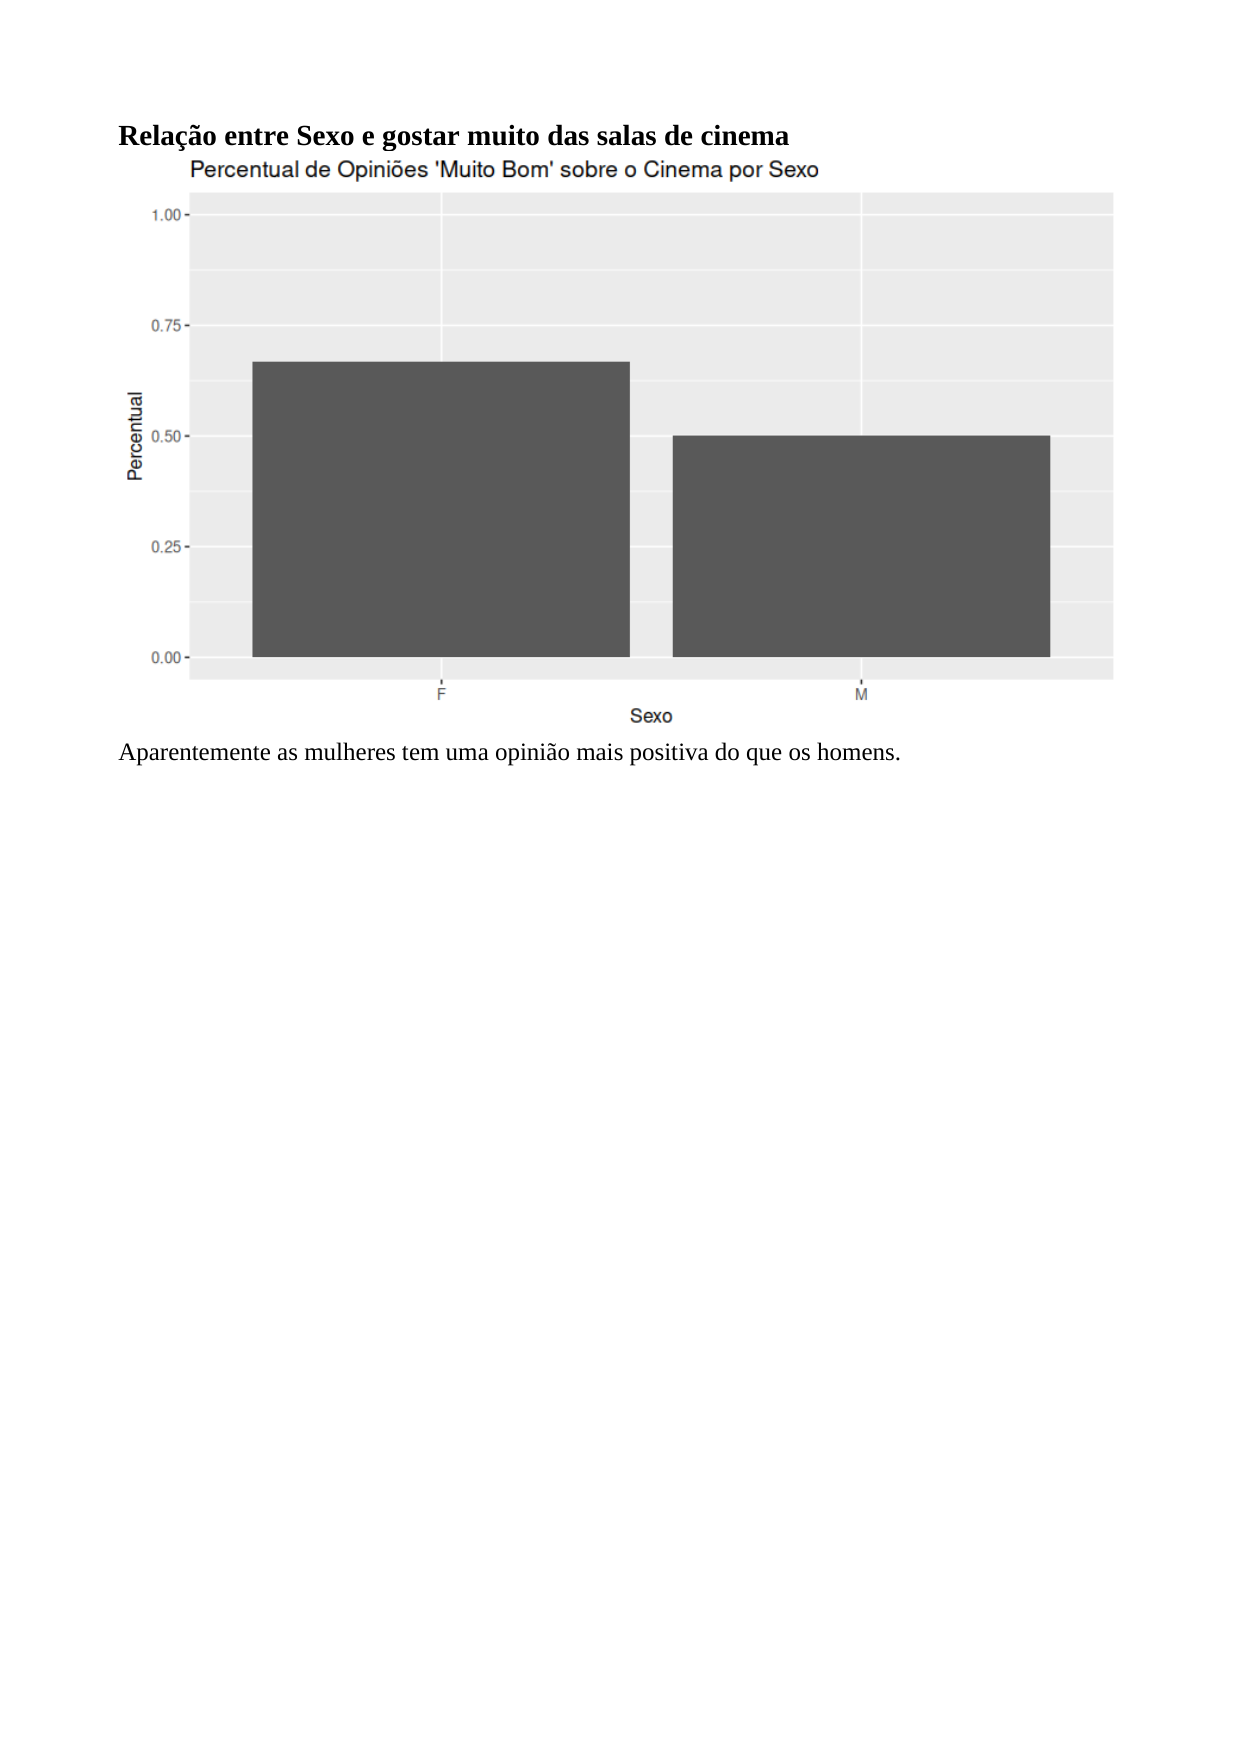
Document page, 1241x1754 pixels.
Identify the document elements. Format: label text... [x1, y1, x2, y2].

text Relação entre Sexo e gostar muito das salas de cinema [118, 118, 1122, 151]
text Aparentemente as mulheres tem uma opinião mais positiva do que os homens. [118, 737, 1122, 766]
picture [118, 151, 1123, 737]
